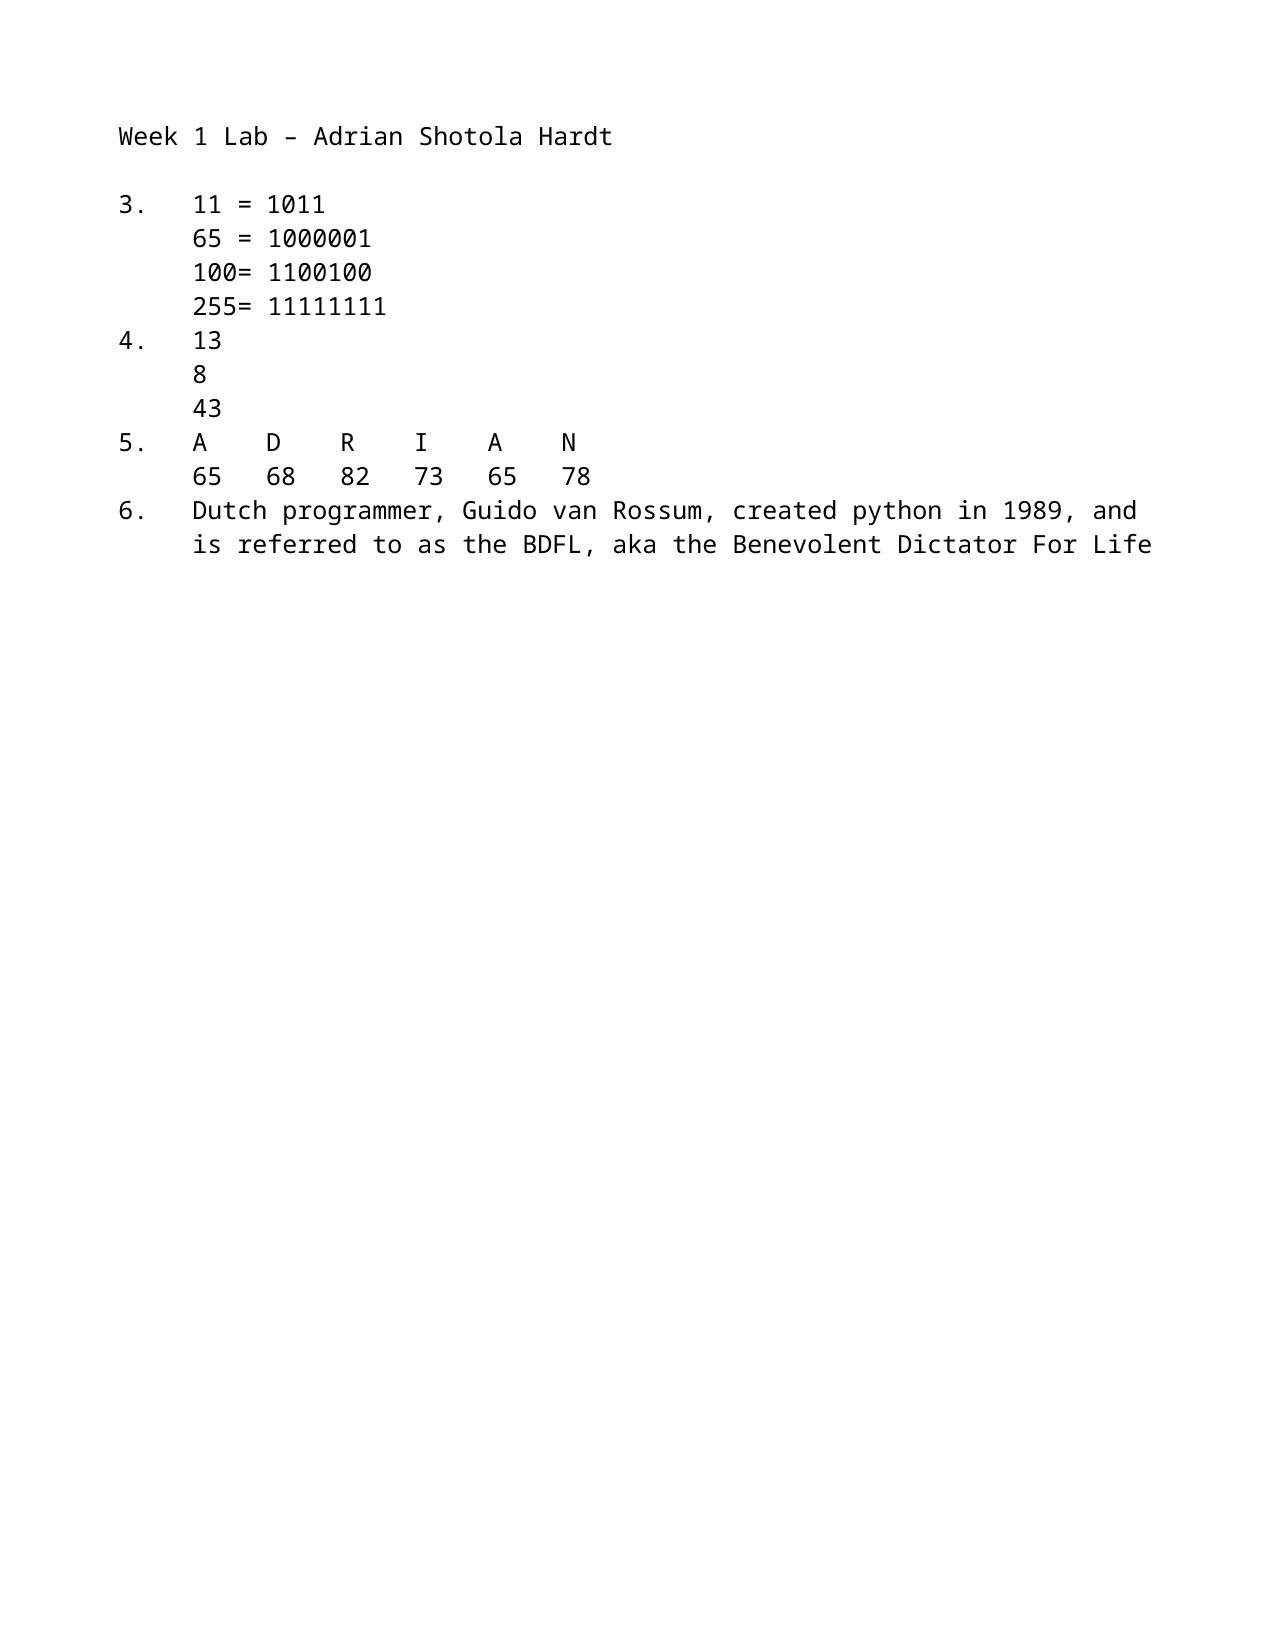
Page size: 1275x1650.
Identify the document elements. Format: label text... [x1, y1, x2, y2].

text 6. Dutch programmer, Guido van Rossum, created python in 1989, and is referred to as the BDFL, aka the Benevolent Dictator For Life [118, 493, 1157, 561]
text 43 [118, 391, 1157, 425]
text 65 = 1000001 [118, 220, 1157, 254]
text 8 [118, 357, 1157, 391]
text 255= 11111111 [118, 288, 1157, 322]
text Week 1 Lab – Adrian Shotola Hardt [118, 118, 1157, 152]
text 3. 11 = 1011 [118, 186, 1157, 220]
text 65 68 82 73 65 78 [118, 459, 1157, 493]
text 4. 13 [118, 322, 1157, 357]
text 5. A D R I A N [118, 425, 1157, 459]
text 100= 1100100 [118, 254, 1157, 288]
